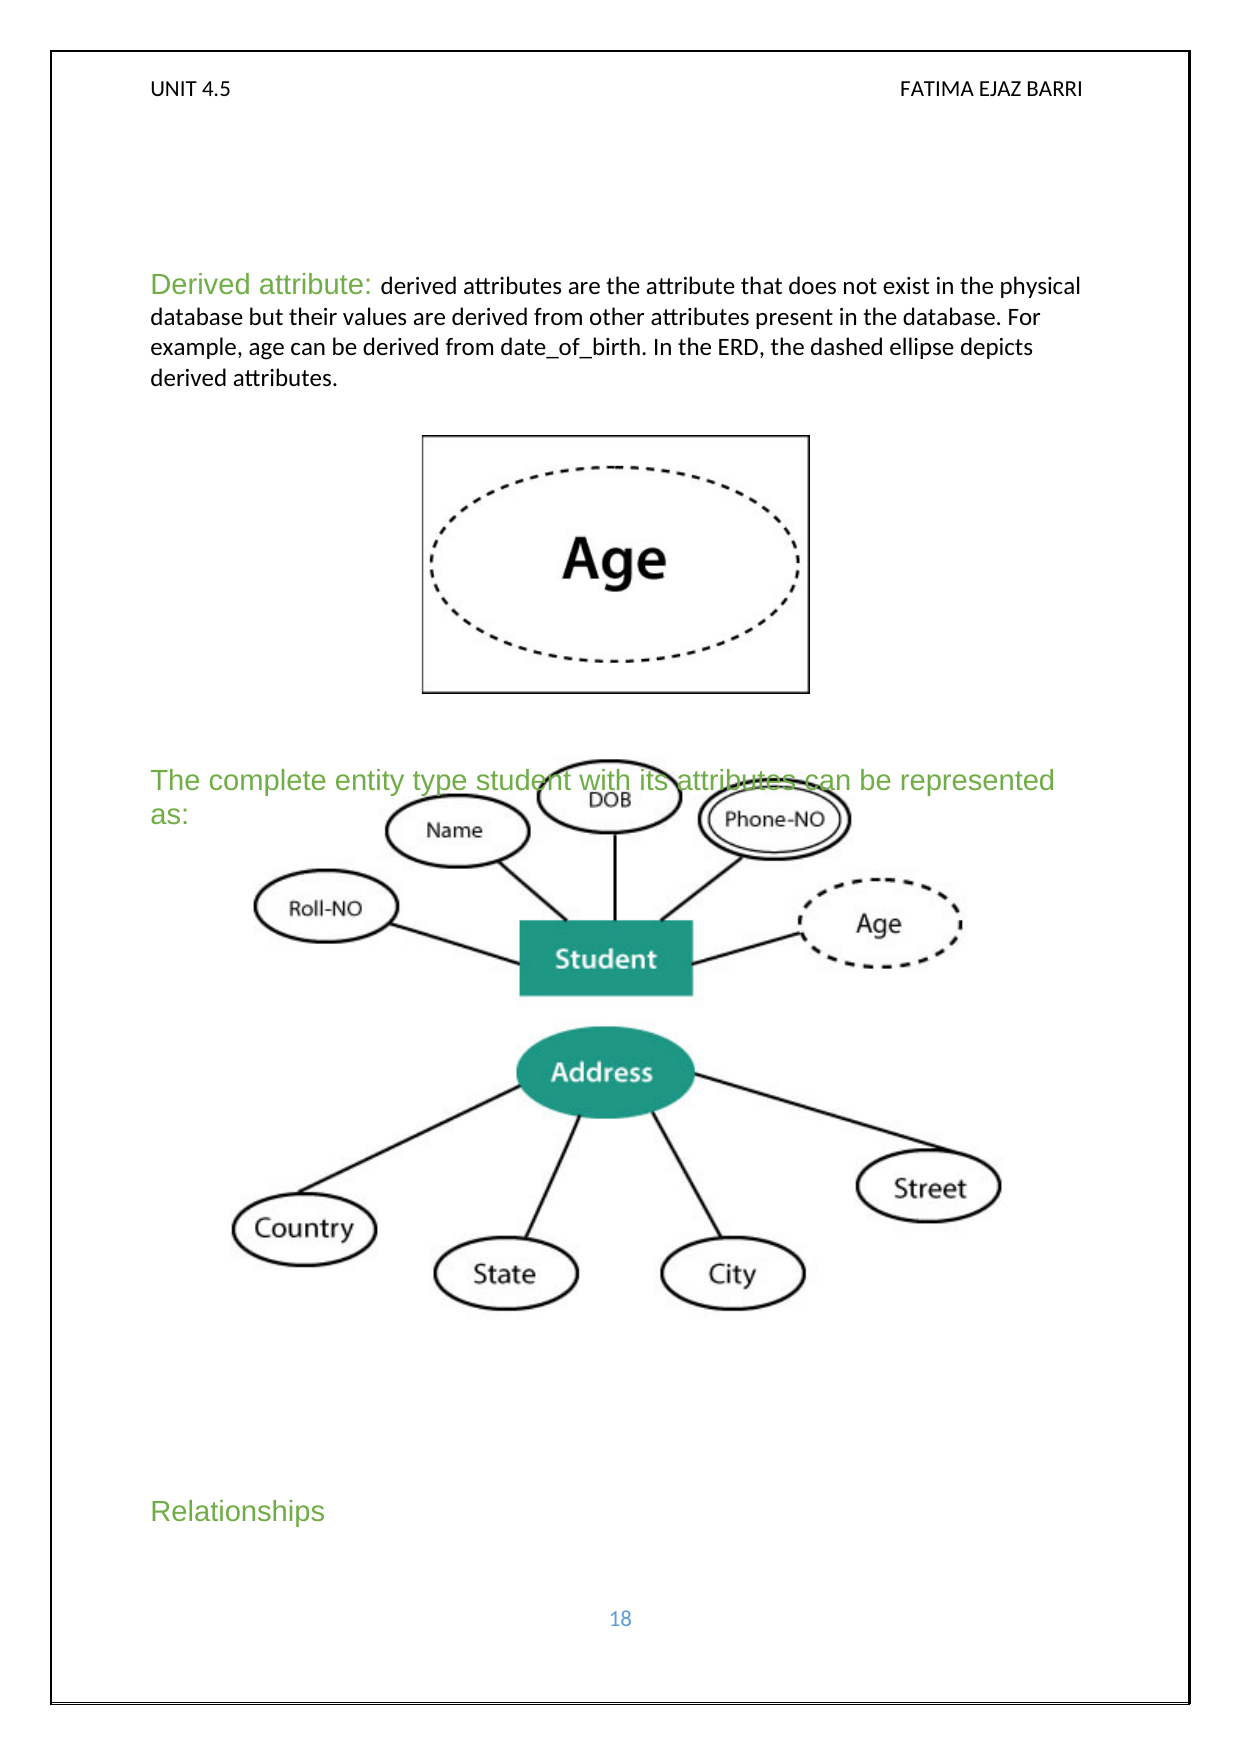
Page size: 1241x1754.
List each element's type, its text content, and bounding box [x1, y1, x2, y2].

text Derived attribute: derived attributes are the attribute that does not exist in the physical database but their values are derived from other attributes present in the database. For example, age can be derived from date_of_birth. In the ERD, the dashed ellipse depicts derived attributes. [150, 267, 1090, 392]
text The complete entity type student with its attributes can be represented as: [150, 763, 229, 830]
text Relationships [150, 1494, 1090, 1527]
text The complete entity type student with its attributes can be represented as: [1011, 763, 1090, 830]
